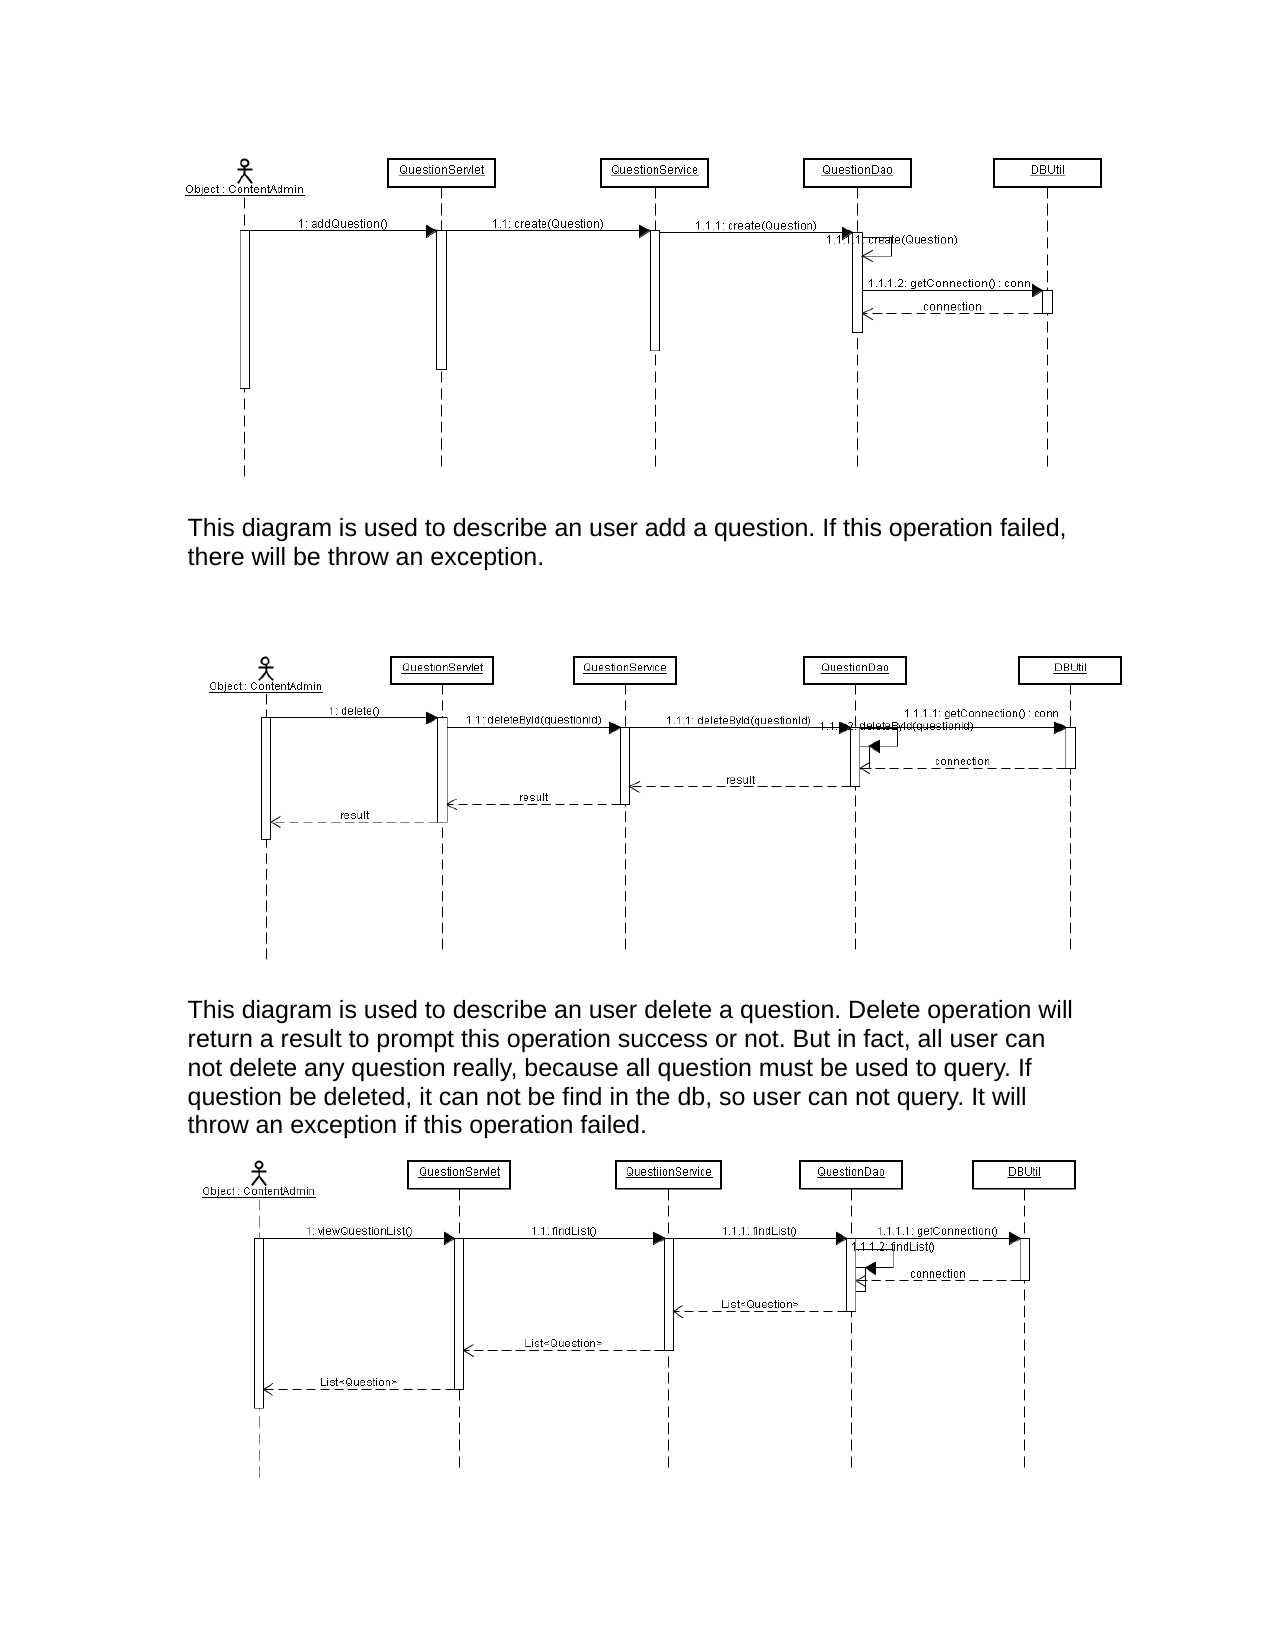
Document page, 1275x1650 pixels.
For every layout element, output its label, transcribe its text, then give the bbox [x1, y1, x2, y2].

text This diagram is used to describe an user add a question. If this operation failed, there will be throw an exception. [187, 513, 1087, 570]
picture [190, 648, 1130, 967]
picture [165, 150, 1110, 485]
text This diagram is used to describe an user delete a question. Delete operation will return a result to prompt this operation success or not. But in fact, all user can not delete any question really, because all question must be used to query. If question be deleted, it can not be find in the db, so user can not query. It will throw an exception if this operation failed. [187, 996, 1087, 1139]
picture [183, 1151, 1084, 1486]
